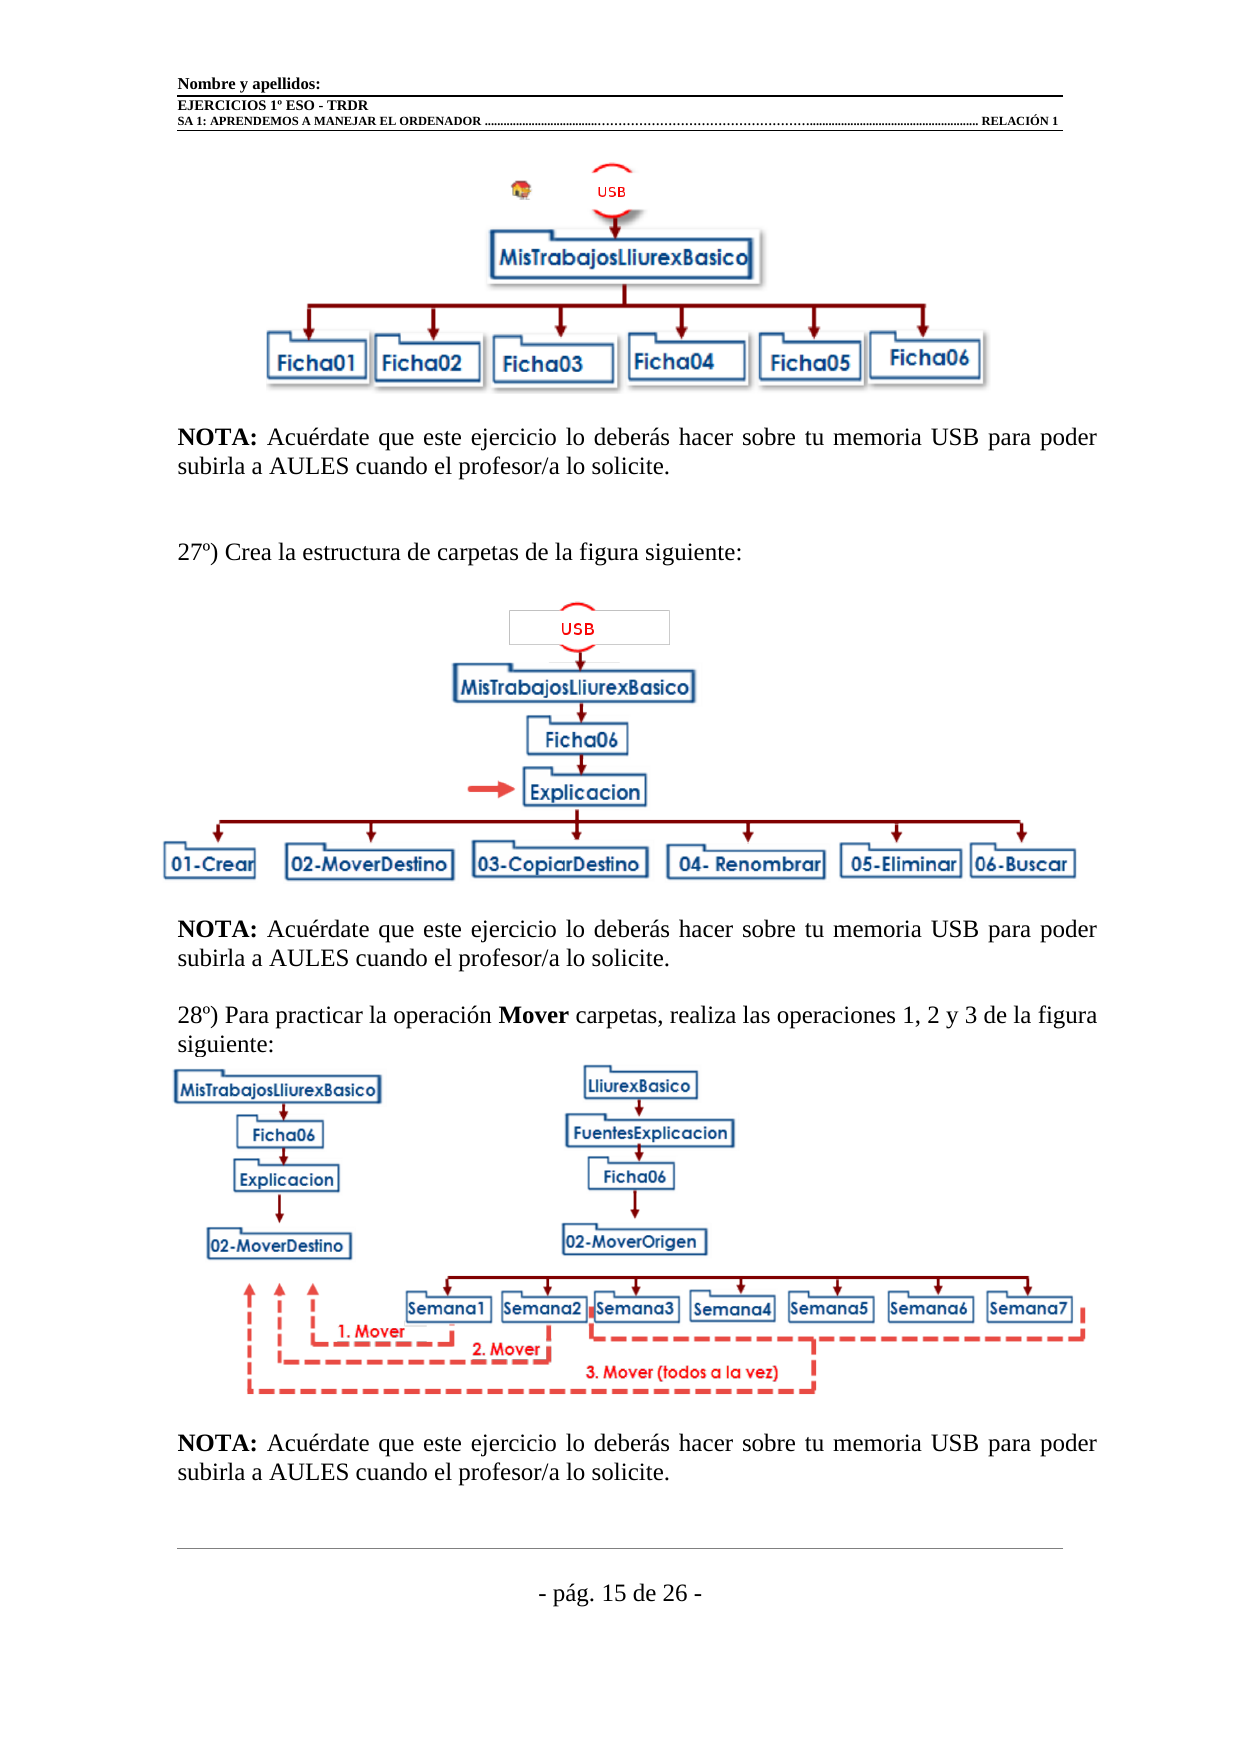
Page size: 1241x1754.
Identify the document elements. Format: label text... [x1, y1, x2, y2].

text NOTA: Acuérdate que este ejercicio lo deberás hacer sobre tu memoria USB para poder subirla a AULES cuando el profesor/a lo solicite. [177, 914, 1098, 972]
text NOTA: Acuérdate que este ejercicio lo deberás hacer sobre tu memoria USB para poder subirla a AULES cuando el profesor/a lo solicite. [177, 1428, 1098, 1485]
text 27º) Crea la estructura de carpetas de la figura siguiente: [177, 537, 1098, 566]
text NOTA: Acuérdate que este ejercicio lo deberás hacer sobre tu memoria USB para poder subirla a AULES cuando el profesor/a lo solicite. [177, 422, 1098, 480]
picture [169, 1057, 1092, 1400]
picture [259, 158, 994, 394]
picture [159, 594, 1081, 886]
text 28º) Para practicar la operación Mover carpetas, realiza las operaciones 1, 2 y 3 de la figura siguiente: [177, 1000, 1098, 1058]
